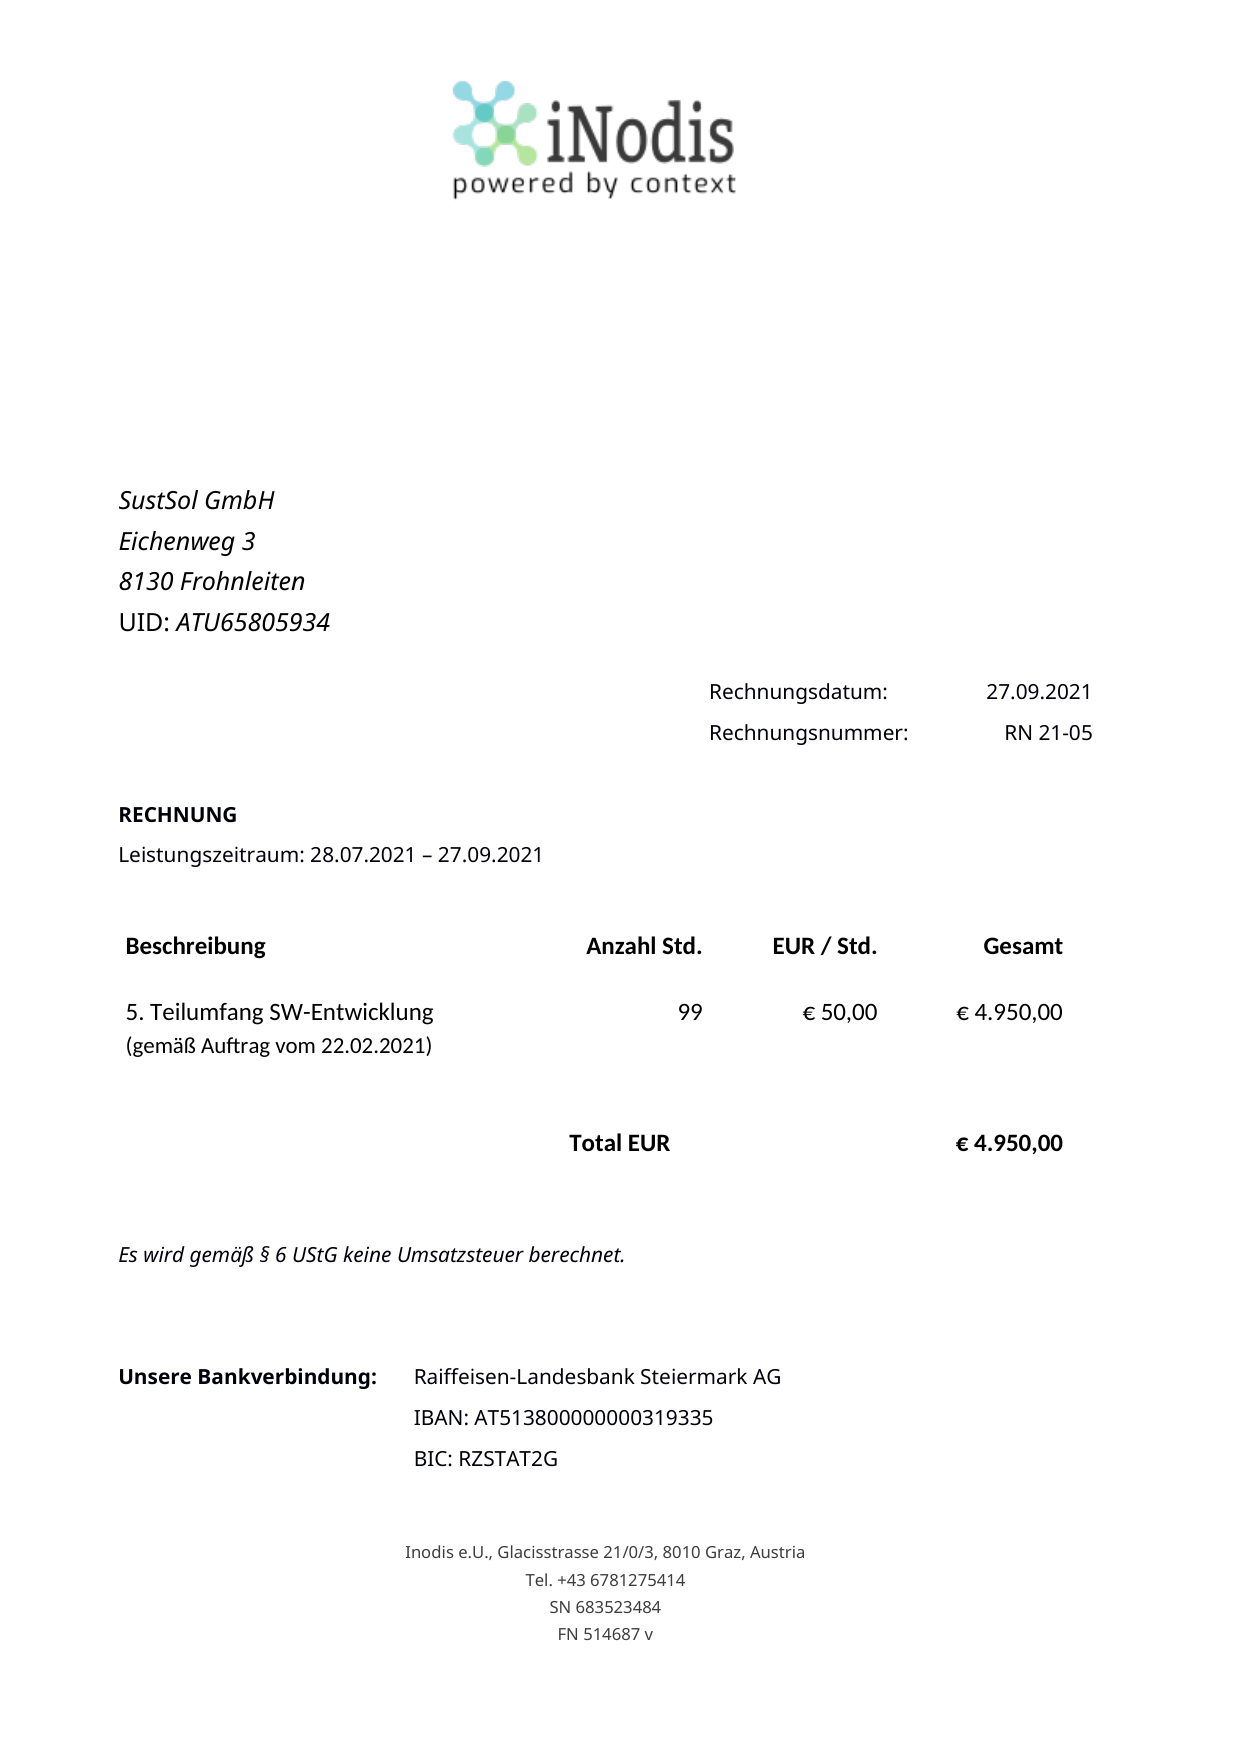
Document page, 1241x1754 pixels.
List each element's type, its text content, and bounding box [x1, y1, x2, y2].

table_cell [362, 1092, 510, 1125]
text UID: ATU65805934 [118, 605, 620, 636]
table_cell € 4.950,00 [922, 1125, 1070, 1158]
table_cell [510, 1092, 549, 1125]
table_cell (gemäß Auftrag vom 22.02.2021) [118, 1027, 562, 1059]
table_cell [870, 1092, 885, 1125]
table_cell [710, 994, 749, 1027]
text Rechnungsdatum: 27.09.2021 [118, 677, 1092, 705]
text Leistungszeitraum: 28.07.2021 – 27.09.2021 [118, 841, 1092, 869]
table_header EUR / Std. [749, 928, 885, 961]
table_cell [710, 1027, 749, 1059]
table_cell [562, 1059, 710, 1092]
table_cell [922, 1027, 1070, 1059]
table_header [710, 928, 749, 961]
table_cell [318, 961, 562, 994]
table_cell [710, 1059, 749, 1092]
text Rechnungsnummer: RN 21-05 [118, 718, 1092, 746]
text IBAN: AT513800000000319335 [118, 1403, 1092, 1432]
table_cell [218, 961, 318, 994]
table_cell [118, 1125, 218, 1158]
table_cell [710, 1125, 749, 1158]
table_cell [562, 961, 710, 994]
text RECHNUNG [118, 800, 1092, 828]
table_cell [922, 961, 1070, 994]
table_cell [749, 1125, 885, 1158]
table_cell [549, 1092, 685, 1125]
text Unsere Bankverbindung: Raiffeisen-Landesbank Steiermark AG [118, 1362, 1092, 1391]
text Es wird gemäß § 6 UStG keine Umsatzsteuer berechnet. [118, 1240, 1092, 1268]
table_cell [885, 1027, 922, 1059]
table_cell € 50,00 [749, 994, 885, 1027]
table_header Gesamt [922, 928, 1070, 961]
table_header Anzahl Std. [562, 928, 710, 961]
table_header Beschreibung [118, 928, 318, 961]
table_cell [749, 1027, 885, 1059]
table_header [885, 928, 922, 961]
table_cell [885, 1059, 922, 1092]
text 8130 Frohnleiten [118, 564, 620, 598]
table_cell [749, 961, 885, 994]
table_cell [118, 1059, 562, 1092]
table_cell [722, 1092, 870, 1125]
text Eichenweg 3 [118, 523, 620, 557]
table_cell 99 [562, 994, 710, 1027]
table_cell [710, 961, 749, 994]
table_cell [885, 1125, 922, 1158]
table_cell [922, 1092, 1070, 1125]
text BIC: RZSTAT2G [118, 1444, 1092, 1473]
table_cell [218, 1125, 318, 1158]
table_cell [562, 1027, 710, 1059]
table_cell [118, 1092, 362, 1125]
table_cell [922, 1059, 1070, 1092]
table_header [318, 928, 562, 961]
table_cell 5. Teilumfang SW-Entwicklung [118, 994, 562, 1027]
table_cell € 4.950,00 [922, 994, 1070, 1027]
table_cell [885, 994, 922, 1027]
table_cell [318, 1125, 562, 1158]
table_cell [749, 1059, 885, 1092]
table_cell [118, 961, 218, 994]
table_cell [885, 1092, 922, 1125]
text SustSol GmbH [118, 482, 620, 516]
table_cell Total EUR [562, 1125, 710, 1158]
table_cell [885, 961, 922, 994]
table_cell [685, 1092, 722, 1125]
